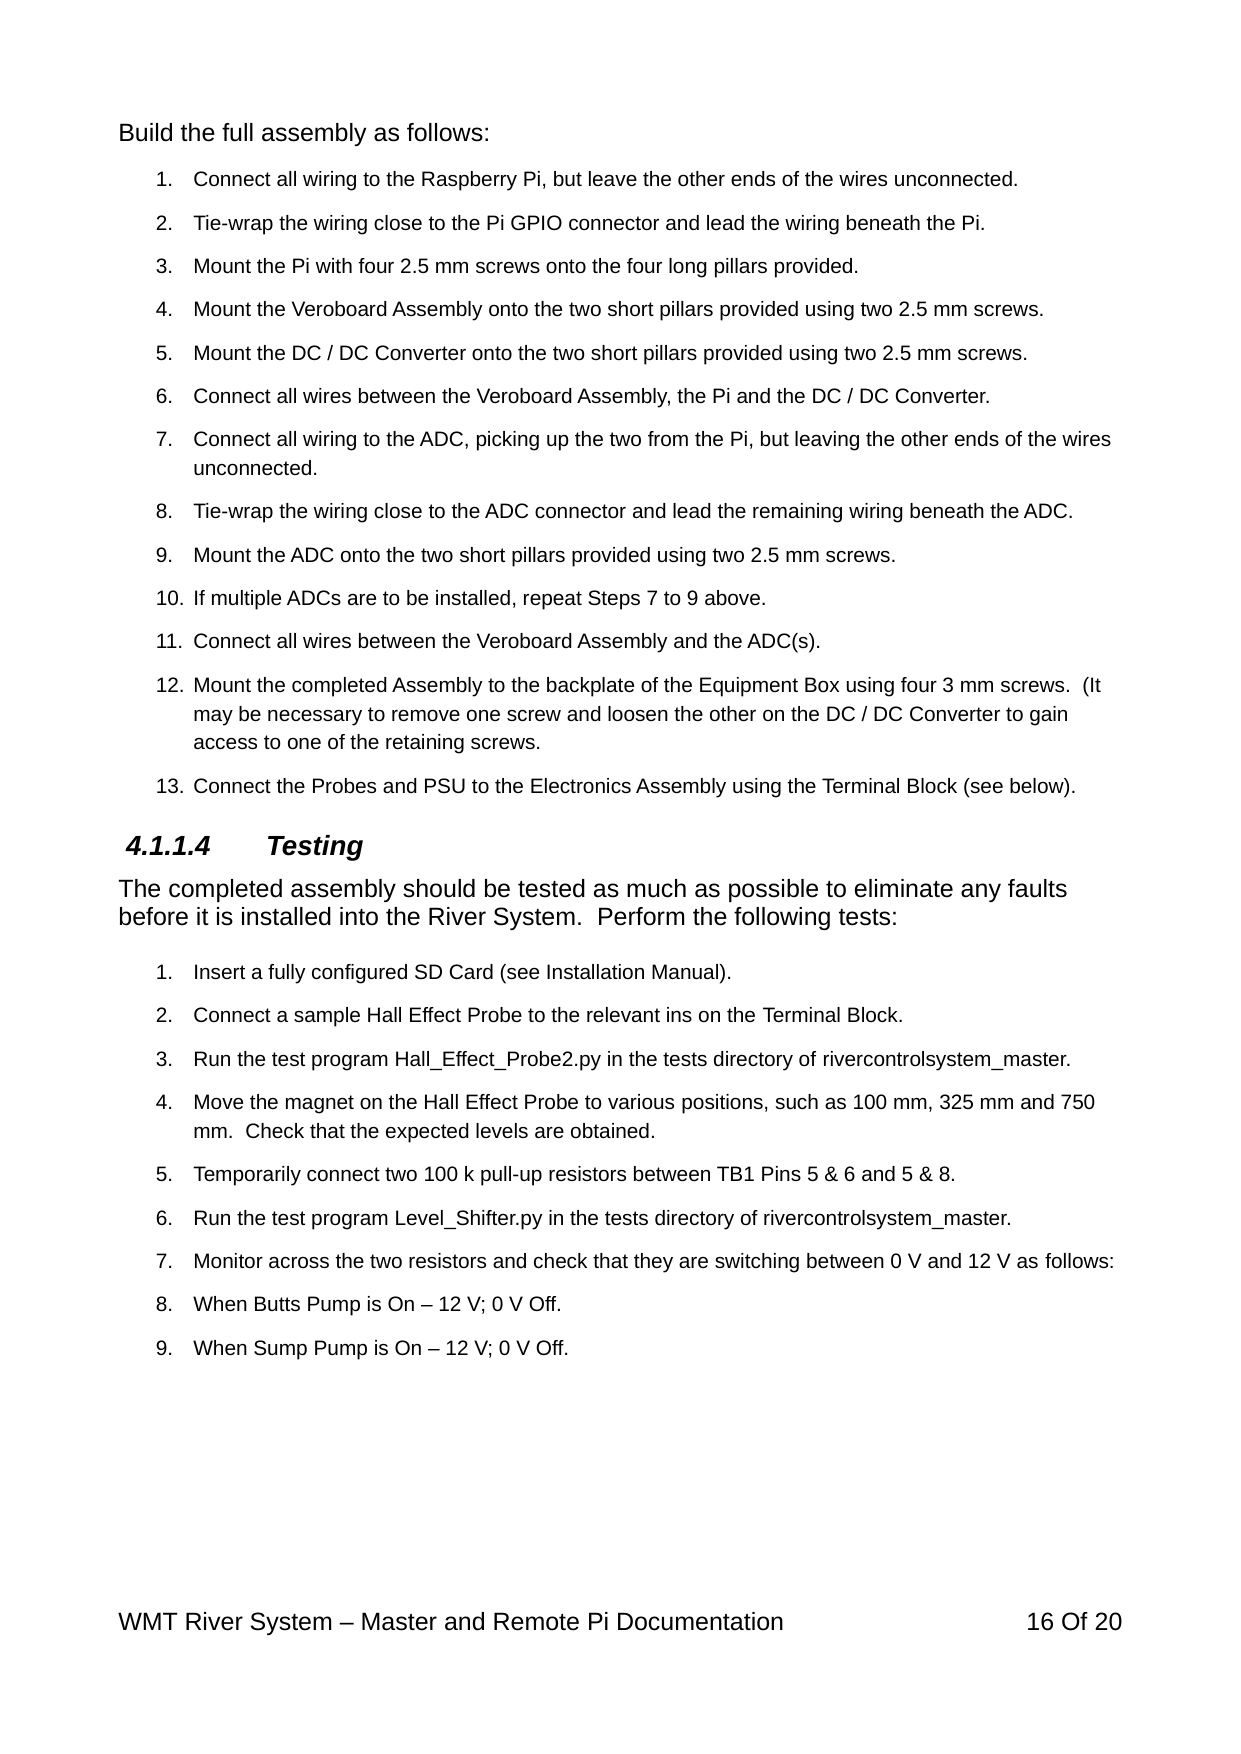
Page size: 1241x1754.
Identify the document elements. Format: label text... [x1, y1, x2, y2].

list Connect all wires between the Veroboard Assembly, the Pi and the DC / DC Converter. [156, 384, 1122, 408]
list Monitor across the two resistors and check that they are switching between 0 V and 12 V as follows: [156, 1249, 1122, 1273]
list Mount the DC / DC Converter onto the two short pillars provided using two 2.5 mm screws. [156, 341, 1122, 364]
list Insert a fully configured SD Card (see Installation Manual). [156, 960, 1122, 984]
list Mount the ADC onto the two short pillars provided using two 2.5 mm screws. [156, 543, 1122, 567]
list Run the test program Hall_Effect_Probe2.py in the tests directory of rivercontrolsystem_master. [156, 1047, 1122, 1071]
list Connect the Probes and PSU to the Electronics Assembly using the Terminal Block (see below). [156, 773, 1122, 797]
list Connect all wiring to the Raspberry Pi, but leave the other ends of the wires unconnected. [156, 167, 1122, 191]
list Mount the Veroboard Assembly onto the two short pillars provided using two 2.5 mm screws. [156, 297, 1122, 321]
list Move the magnet on the Hall Effect Probe to various positions, such as 100 mm, 325 mm and 750 mm. Check that the expected levels are obtained. [156, 1090, 1122, 1143]
list Connect all wiring to the ADC, picking up the two from the Pi, but leaving the other ends of the wires unconnected. [156, 427, 1122, 480]
list Connect a sample Hall Effect Probe to the relevant ins on the Terminal Block. [156, 1003, 1122, 1027]
list When Sump Pump is On – 12 V; 0 V Off. [156, 1335, 1122, 1359]
list Temporarily connect two 100 k pull-up resistors between TB1 Pins 5 & 6 and 5 & 8. [156, 1162, 1122, 1186]
list Run the test program Level_Shifter.py in the tests directory of rivercontrolsystem_master. [156, 1205, 1122, 1229]
list Mount the completed Assembly to the backplate of the Equipment Box using four 3 mm screws. (It may be necessary to remove one screw and loosen the other on the DC / DC Converter to gain access to one of the retaining screws. [156, 673, 1122, 754]
subtitle Testing [118, 829, 1122, 861]
text Build the full assembly as follows: [118, 118, 1122, 147]
list Mount the Pi with four 2.5 mm screws onto the four long pillars provided. [156, 254, 1122, 278]
list Tie-wrap the wiring close to the Pi GPIO connector and lead the wiring beneath the Pi. [156, 211, 1122, 234]
list Connect all wires between the Veroboard Assembly and the ADC(s). [156, 629, 1122, 653]
list Tie-wrap the wiring close to the ADC connector and lead the remaining wiring beneath the ADC. [156, 499, 1122, 523]
list If multiple ADCs are to be installed, repeat Steps 7 to 9 above. [156, 586, 1122, 610]
text The completed assembly should be tested as much as possible to eliminate any faults before it is installed into the River System. Perform the following tests: [118, 874, 1122, 931]
list When Butts Pump is On – 12 V; 0 V Off. [156, 1292, 1122, 1316]
